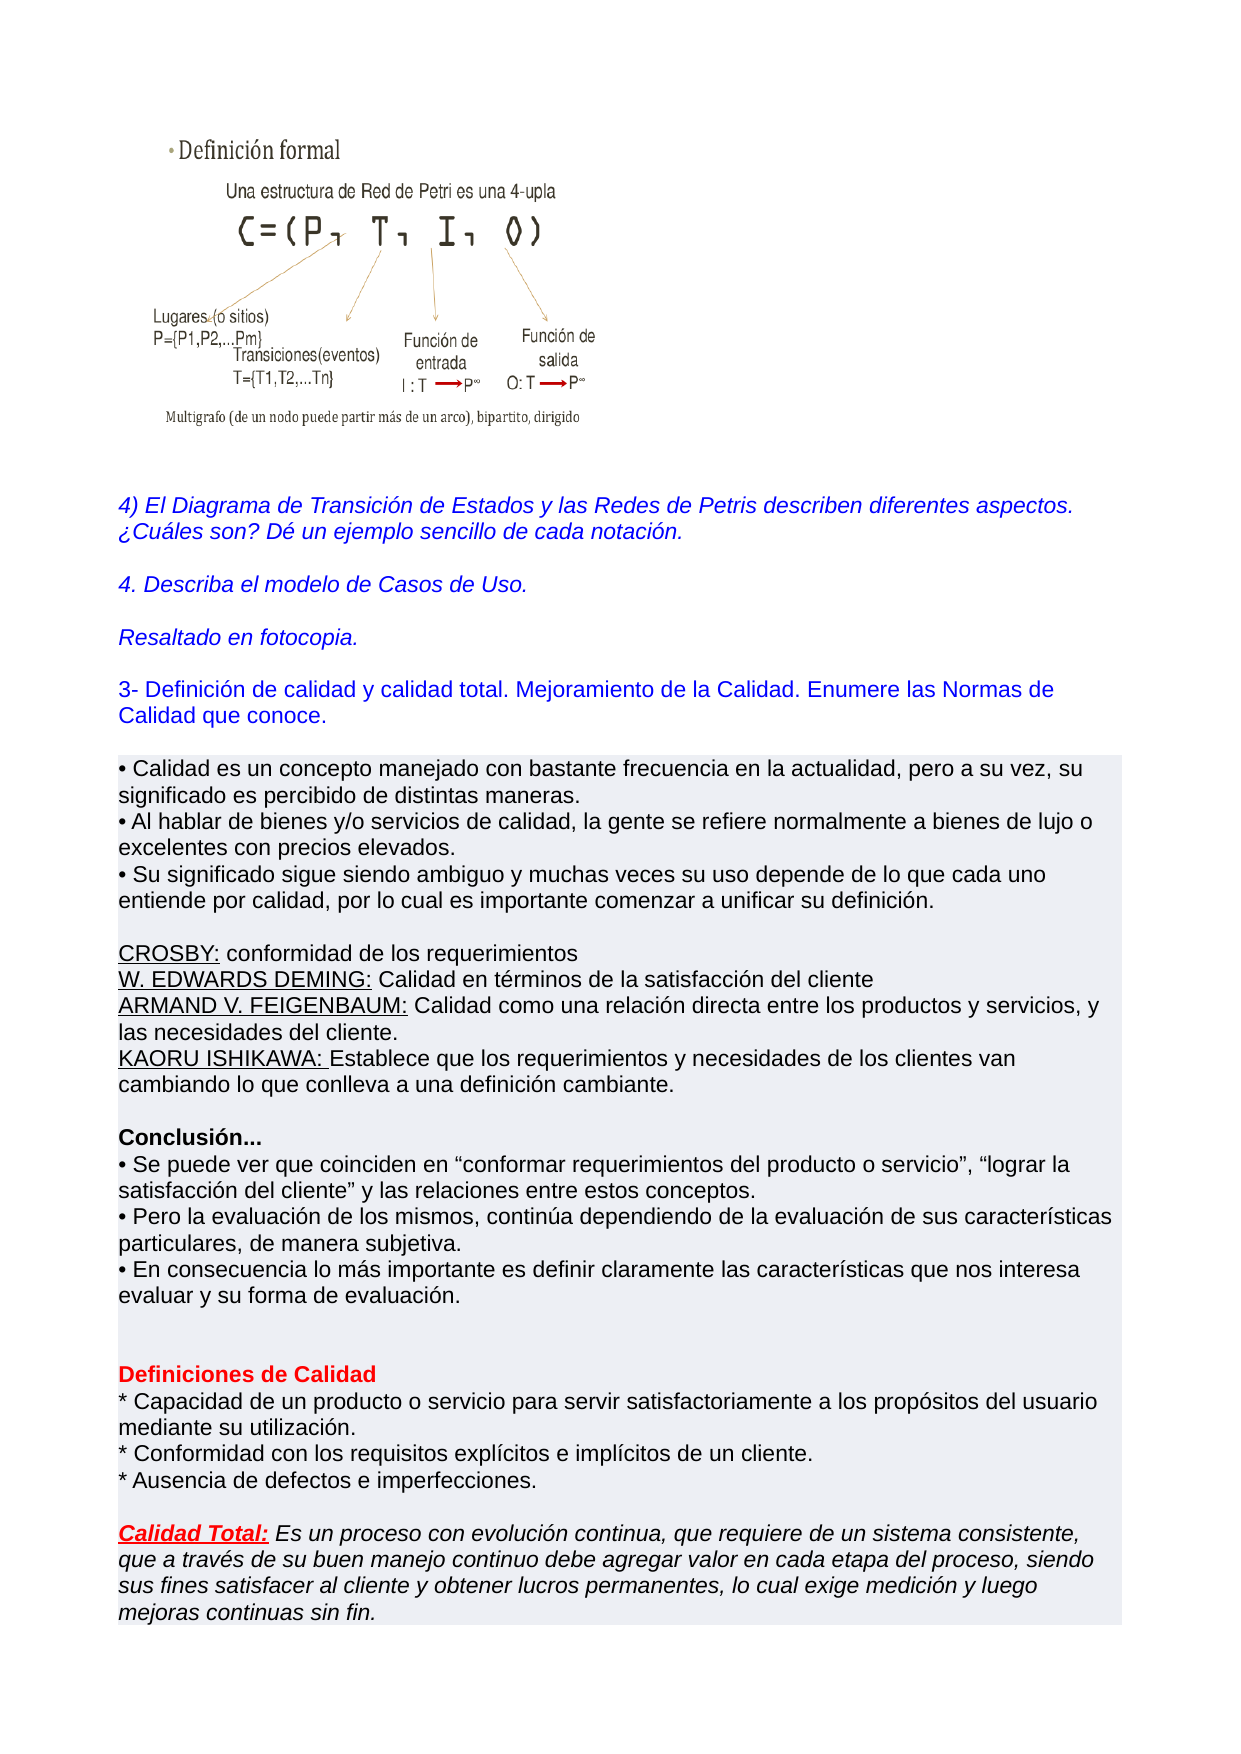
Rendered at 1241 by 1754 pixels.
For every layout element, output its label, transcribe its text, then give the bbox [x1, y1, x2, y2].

text • Pero la evaluación de los mismos, continúa dependiendo de la evaluación de sus características particulares, de manera subjetiva. [118, 1203, 1122, 1256]
text • Su significado sigue siendo ambiguo y muchas veces su uso depende de lo que cada uno entiende por calidad, por lo cual es importante comenzar a unificar su definición. [118, 861, 1122, 913]
text * Capacidad de un producto o servicio para servir satisfactoriamente a los propósitos del usuario mediante su utilización. [118, 1388, 1122, 1440]
text • Calidad es un concepto manejado con bastante frecuencia en la actualidad, pero a su vez, su significado es percibido de distintas maneras. [118, 755, 1122, 808]
text 4) El Diagrama de Transición de Estados y las Redes de Petris describen diferentes aspectos. [118, 492, 1122, 518]
text KAORU ISHIKAWA: Establece que los requerimientos y necesidades de los clientes van cambiando lo que conlleva a una definición cambiante. [118, 1045, 1122, 1098]
text Calidad Total: Es un proceso con evolución continua, que requiere de un sistema consistente, que a través de su buen manejo continuo debe agregar valor en cada etapa del proceso, siendo sus fines satisfacer al cliente y obtener lucros permanentes, lo cual exige medición y luego mejoras continuas sin fin. [118, 1519, 1122, 1625]
text Resaltado en fotocopia. [118, 623, 1122, 650]
text ARMAND V. FEIGENBAUM: Calidad como una relación directa entre los productos y servicios, y las necesidades del cliente. [118, 992, 1122, 1045]
text 3- Definición de calidad y calidad total. Mejoramiento de la Calidad. Enumere las Normas de Calidad que conoce. [118, 676, 1122, 729]
text Conclusión... [118, 1124, 1122, 1151]
text ¿Cuáles son? Dé un ejemplo sencillo de cada notación. [118, 518, 1122, 544]
text W. EDWARDS DEMING: Calidad en términos de la satisfacción del cliente [118, 966, 1122, 992]
text • Se puede ver que coinciden en “conformar requerimientos del producto o servicio”, “lograr la satisfacción del cliente” y las relaciones entre estos conceptos. [118, 1151, 1122, 1203]
text CROSBY: conformidad de los requerimientos [118, 940, 1122, 966]
text Definiciones de Calidad [118, 1361, 1122, 1388]
text * Ausencia de defectos e imperfecciones. [118, 1467, 1122, 1493]
text • En consecuencia lo más importante es definir claramente las características que nos interesa evaluar y su forma de evaluación. [118, 1256, 1122, 1309]
text 4. Describa el modelo de Casos de Uso. [118, 571, 1122, 597]
text • Al hablar de bienes y/o servicios de calidad, la gente se refiere normalmente a bienes de lujo o excelentes con precios elevados. [118, 808, 1122, 861]
text * Conformidad con los requisitos explícitos e implícitos de un cliente. [118, 1440, 1122, 1467]
